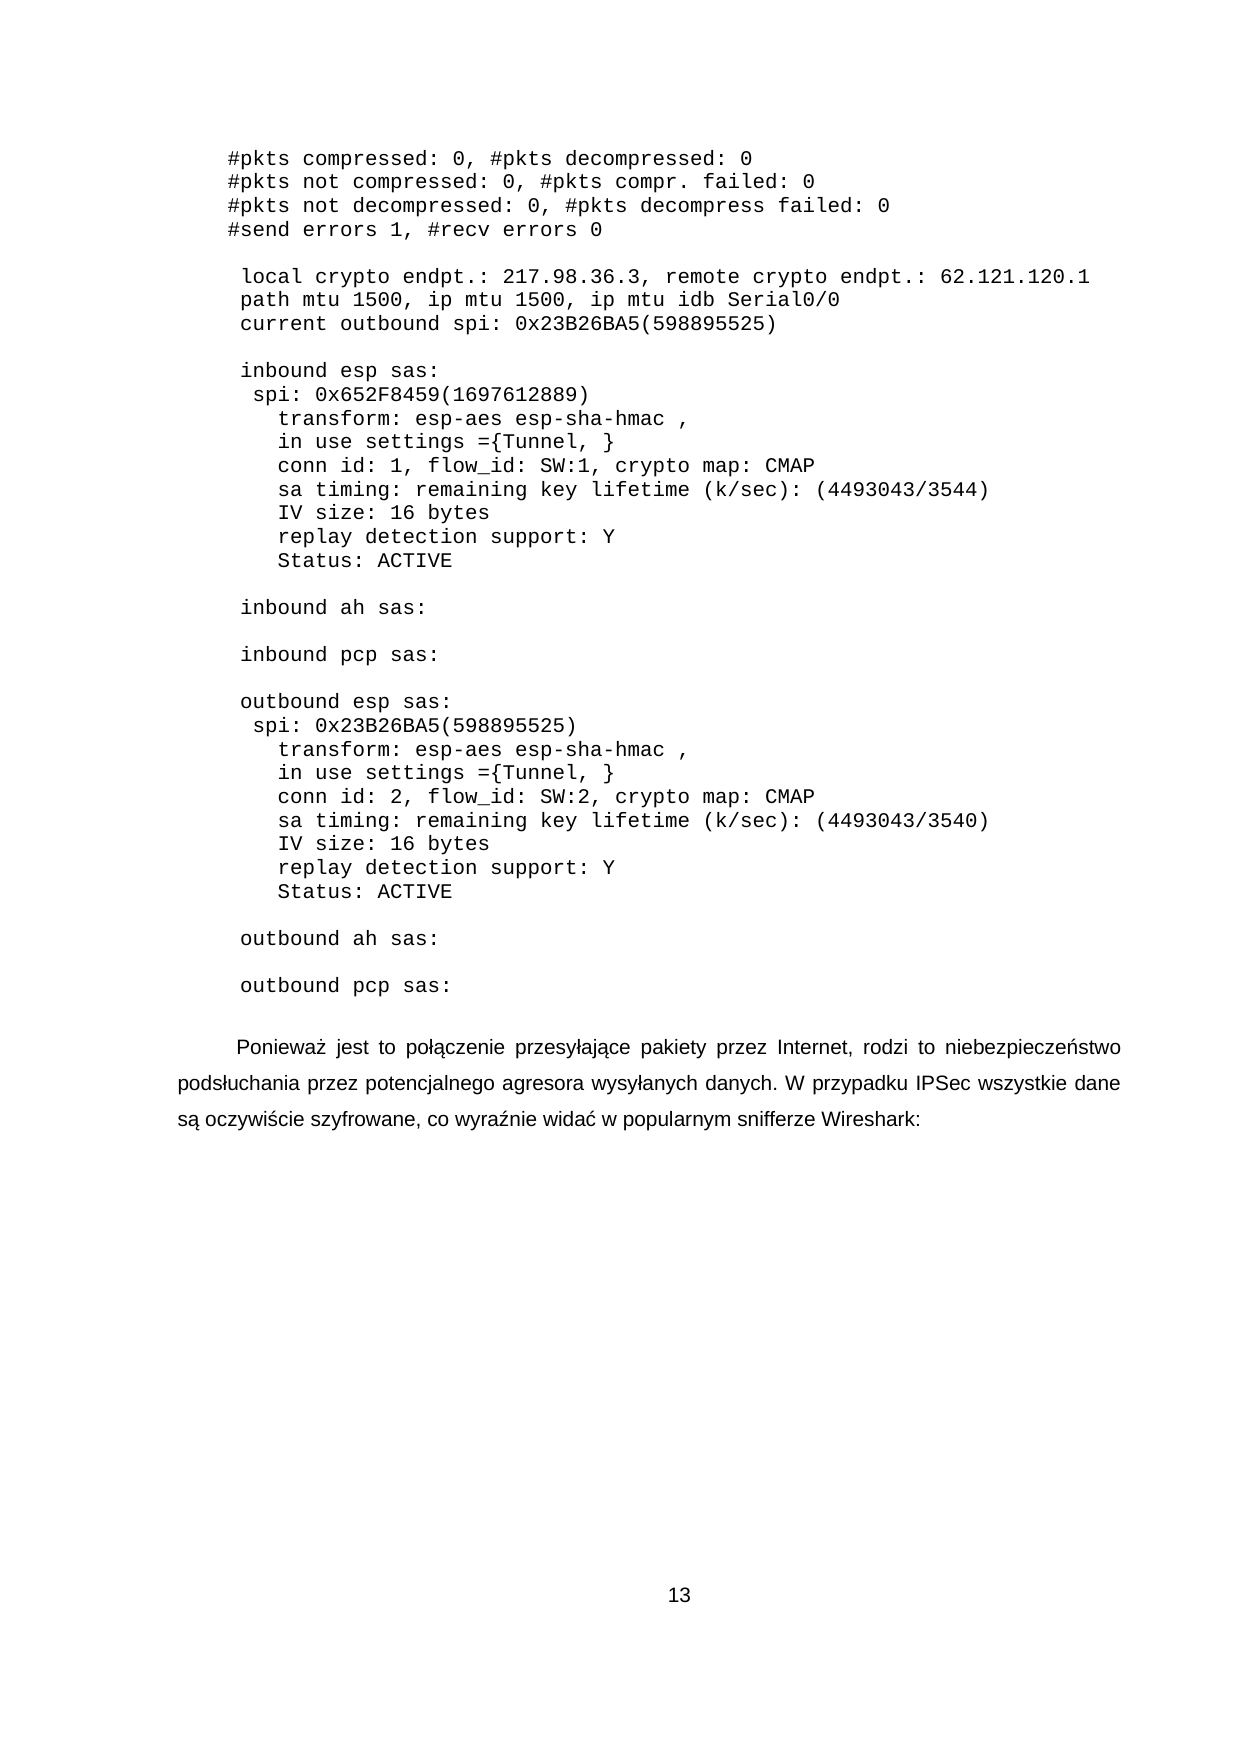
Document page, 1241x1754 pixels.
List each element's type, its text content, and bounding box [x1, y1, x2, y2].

text inbound pcp sas: [177, 644, 1122, 668]
text IV size: 16 bytes [177, 833, 1122, 857]
text outbound ah sas: [177, 928, 1122, 952]
text replay detection support: Y [177, 526, 1122, 549]
text #pkts not compressed: 0, #pkts compr. failed: 0 [177, 171, 1122, 195]
text inbound ah sas: [177, 597, 1122, 621]
text replay detection support: Y [177, 857, 1122, 881]
text #pkts compressed: 0, #pkts decompressed: 0 [177, 148, 1122, 171]
text #send errors 1, #recv errors 0 [177, 218, 1122, 242]
text outbound pcp sas: [177, 975, 1122, 999]
text outbound esp sas: [177, 691, 1122, 715]
text inbound esp sas: [177, 360, 1122, 384]
text transform: esp-aes esp-sha-hmac , [177, 408, 1122, 431]
text spi: 0x23B26BA5(598895525) [177, 715, 1122, 739]
text path mtu 1500, ip mtu 1500, ip mtu idb Serial0/0 [177, 289, 1122, 313]
text in use settings ={Tunnel, } [177, 762, 1122, 786]
text transform: esp-aes esp-sha-hmac , [177, 739, 1122, 762]
text sa timing: remaining key lifetime (k/sec): (4493043/3544) [177, 479, 1122, 502]
text current outbound spi: 0x23B26BA5(598895525) [177, 313, 1122, 337]
text IV size: 16 bytes [177, 502, 1122, 526]
text conn id: 2, flow_id: SW:2, crypto map: CMAP [177, 786, 1122, 810]
text sa timing: remaining key lifetime (k/sec): (4493043/3540) [177, 810, 1122, 833]
text local crypto endpt.: 217.98.36.3, remote crypto endpt.: 62.121.120.1 [177, 266, 1122, 289]
text Status: ACTIVE [177, 881, 1122, 904]
text in use settings ={Tunnel, } [177, 431, 1122, 455]
text spi: 0x652F8459(1697612889) [177, 384, 1122, 408]
text conn id: 1, flow_id: SW:1, crypto map: CMAP [177, 455, 1122, 479]
text #pkts not decompressed: 0, #pkts decompress failed: 0 [177, 195, 1122, 218]
text Status: ACTIVE [177, 549, 1122, 573]
text Ponieważ jest to połączenie przesyłające pakiety przez Internet, rodzi to niebezpieczeństwo podsłuchania przez potencjalnego agresora wysyłanych danych. W przypadku IPSec wszystkie dane są oczywiście szyfrowane, co wyraźnie widać w popularnym snifferze Wireshark: [177, 1035, 1122, 1131]
